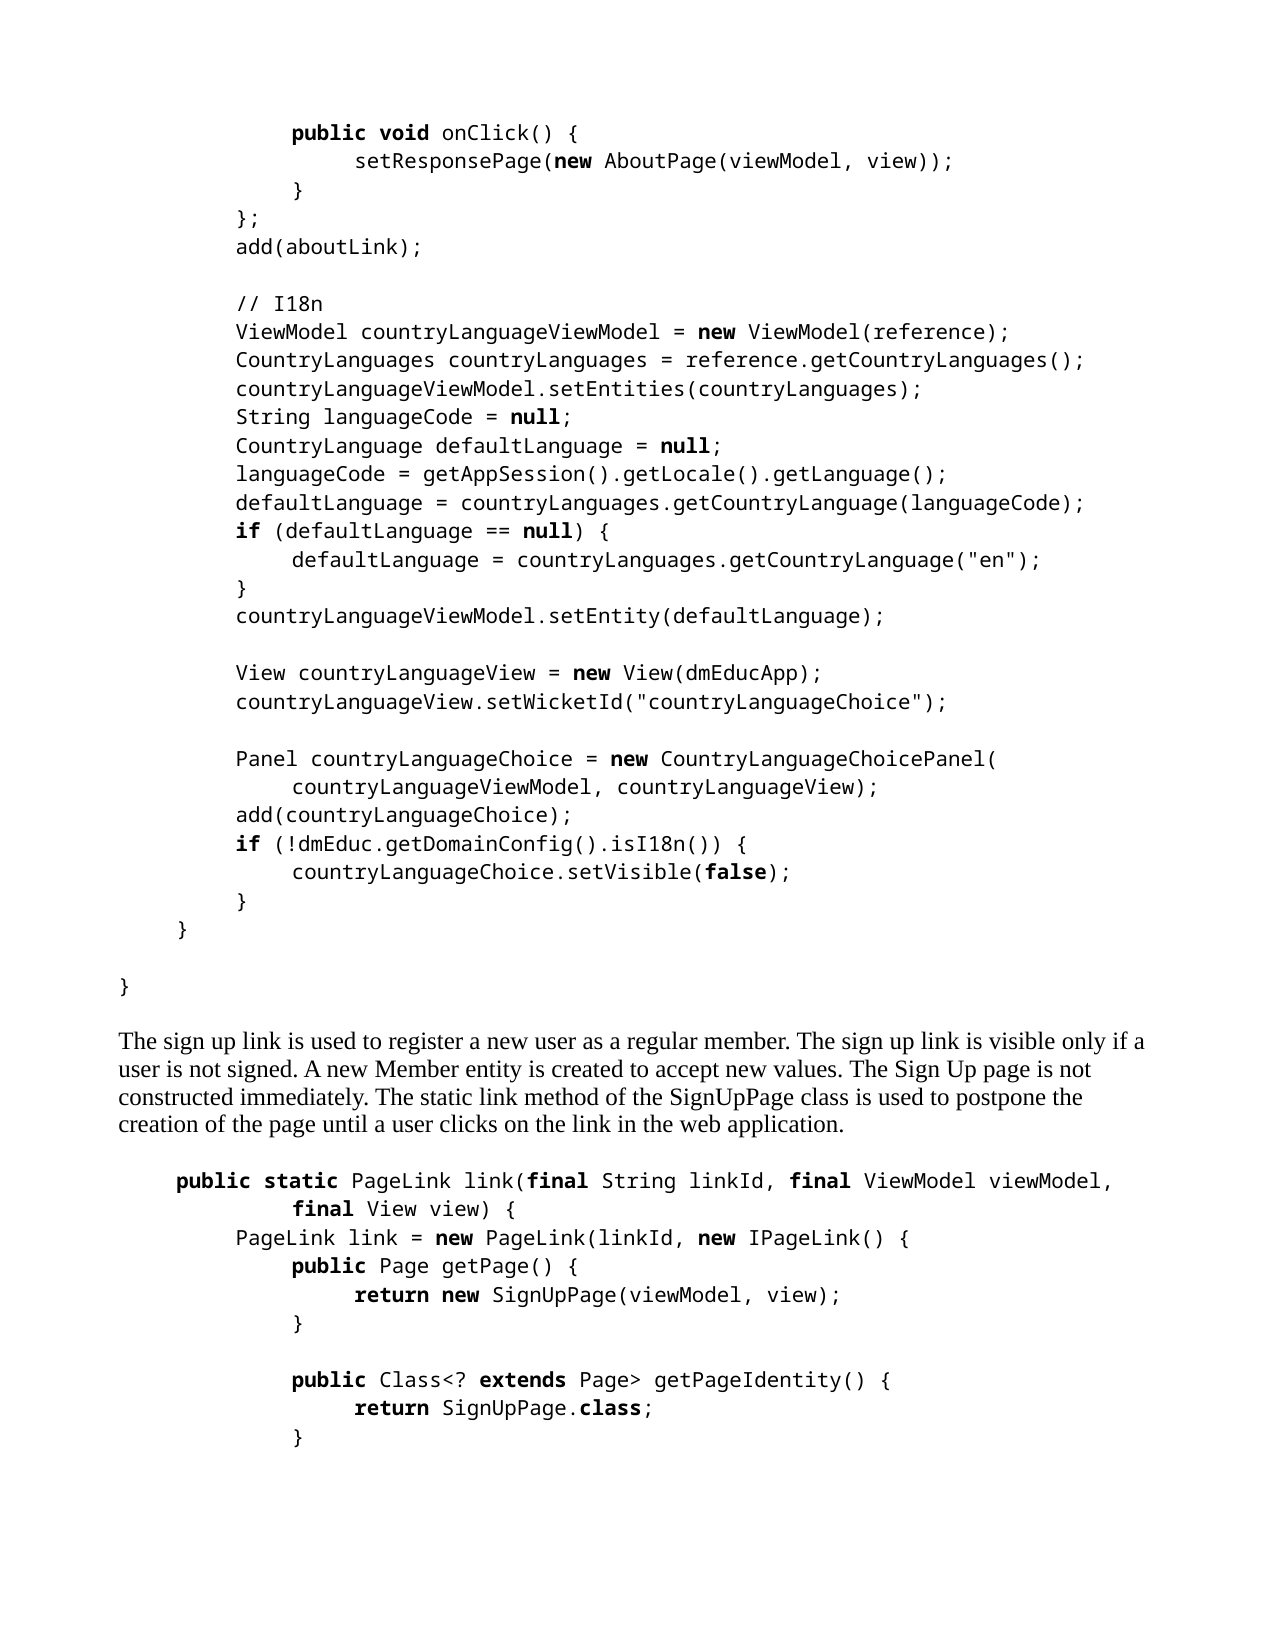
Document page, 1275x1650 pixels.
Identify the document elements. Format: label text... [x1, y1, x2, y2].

text } [118, 886, 1157, 914]
text } [118, 914, 1157, 943]
text public void onClick() { [118, 118, 1157, 147]
text CountryLanguages countryLanguages = reference.getCountryLanguages(); [118, 346, 1157, 374]
text } [118, 1422, 1157, 1450]
text add(countryLanguageChoice); [118, 801, 1157, 829]
text }; [118, 203, 1157, 232]
text // I18n [118, 289, 1157, 317]
text countryLanguageView.setWicketId("countryLanguageChoice"); [118, 687, 1157, 715]
text defaultLanguage = countryLanguages.getCountryLanguage(languageCode); [118, 488, 1157, 516]
text countryLanguageViewModel, countryLanguageView); [118, 772, 1157, 801]
text public static PageLink link(final String linkId, final ViewModel viewModel, [118, 1166, 1157, 1194]
text public Class<? extends Page> getPageIdentity() { [118, 1365, 1157, 1393]
text if (!dmEduc.getDomainConfig().isI18n()) { [118, 829, 1157, 857]
text if (defaultLanguage == null) { [118, 516, 1157, 545]
text CountryLanguage defaultLanguage = null; [118, 431, 1157, 459]
text final View view) { [118, 1194, 1157, 1223]
text countryLanguageChoice.setVisible(false); [118, 857, 1157, 886]
text } [118, 1308, 1157, 1337]
text PageLink link = new PageLink(linkId, new IPageLink() { [118, 1223, 1157, 1251]
text String languageCode = null; [118, 402, 1157, 431]
text } [118, 175, 1157, 203]
text add(aboutLink); [118, 232, 1157, 260]
text } [118, 573, 1157, 602]
text View countryLanguageView = new View(dmEducApp); [118, 658, 1157, 687]
text } [118, 971, 1157, 1000]
text setResponsePage(new AboutPage(viewModel, view)); [118, 147, 1157, 175]
text Panel countryLanguageChoice = new CountryLanguageChoicePanel( [118, 744, 1157, 772]
text languageCode = getAppSession().getLocale().getLanguage(); [118, 459, 1157, 488]
text The sign up link is used to register a new user as a regular member. The sign up link is visible only if a user is not signed. A new Member entity is created to accept new values. The Sign Up page is not constructed immediately. The static link method of the SignUpPage class is used to postpone the creation of the page until a user clicks on the link in the web application. [118, 1027, 1157, 1138]
text defaultLanguage = countryLanguages.getCountryLanguage("en"); [118, 545, 1157, 573]
text public Page getPage() { [118, 1251, 1157, 1280]
text return SignUpPage.class; [118, 1393, 1157, 1422]
text countryLanguageViewModel.setEntity(defaultLanguage); [118, 602, 1157, 630]
text ViewModel countryLanguageViewModel = new ViewModel(reference); [118, 317, 1157, 346]
text return new SignUpPage(viewModel, view); [118, 1280, 1157, 1308]
text countryLanguageViewModel.setEntities(countryLanguages); [118, 374, 1157, 402]
